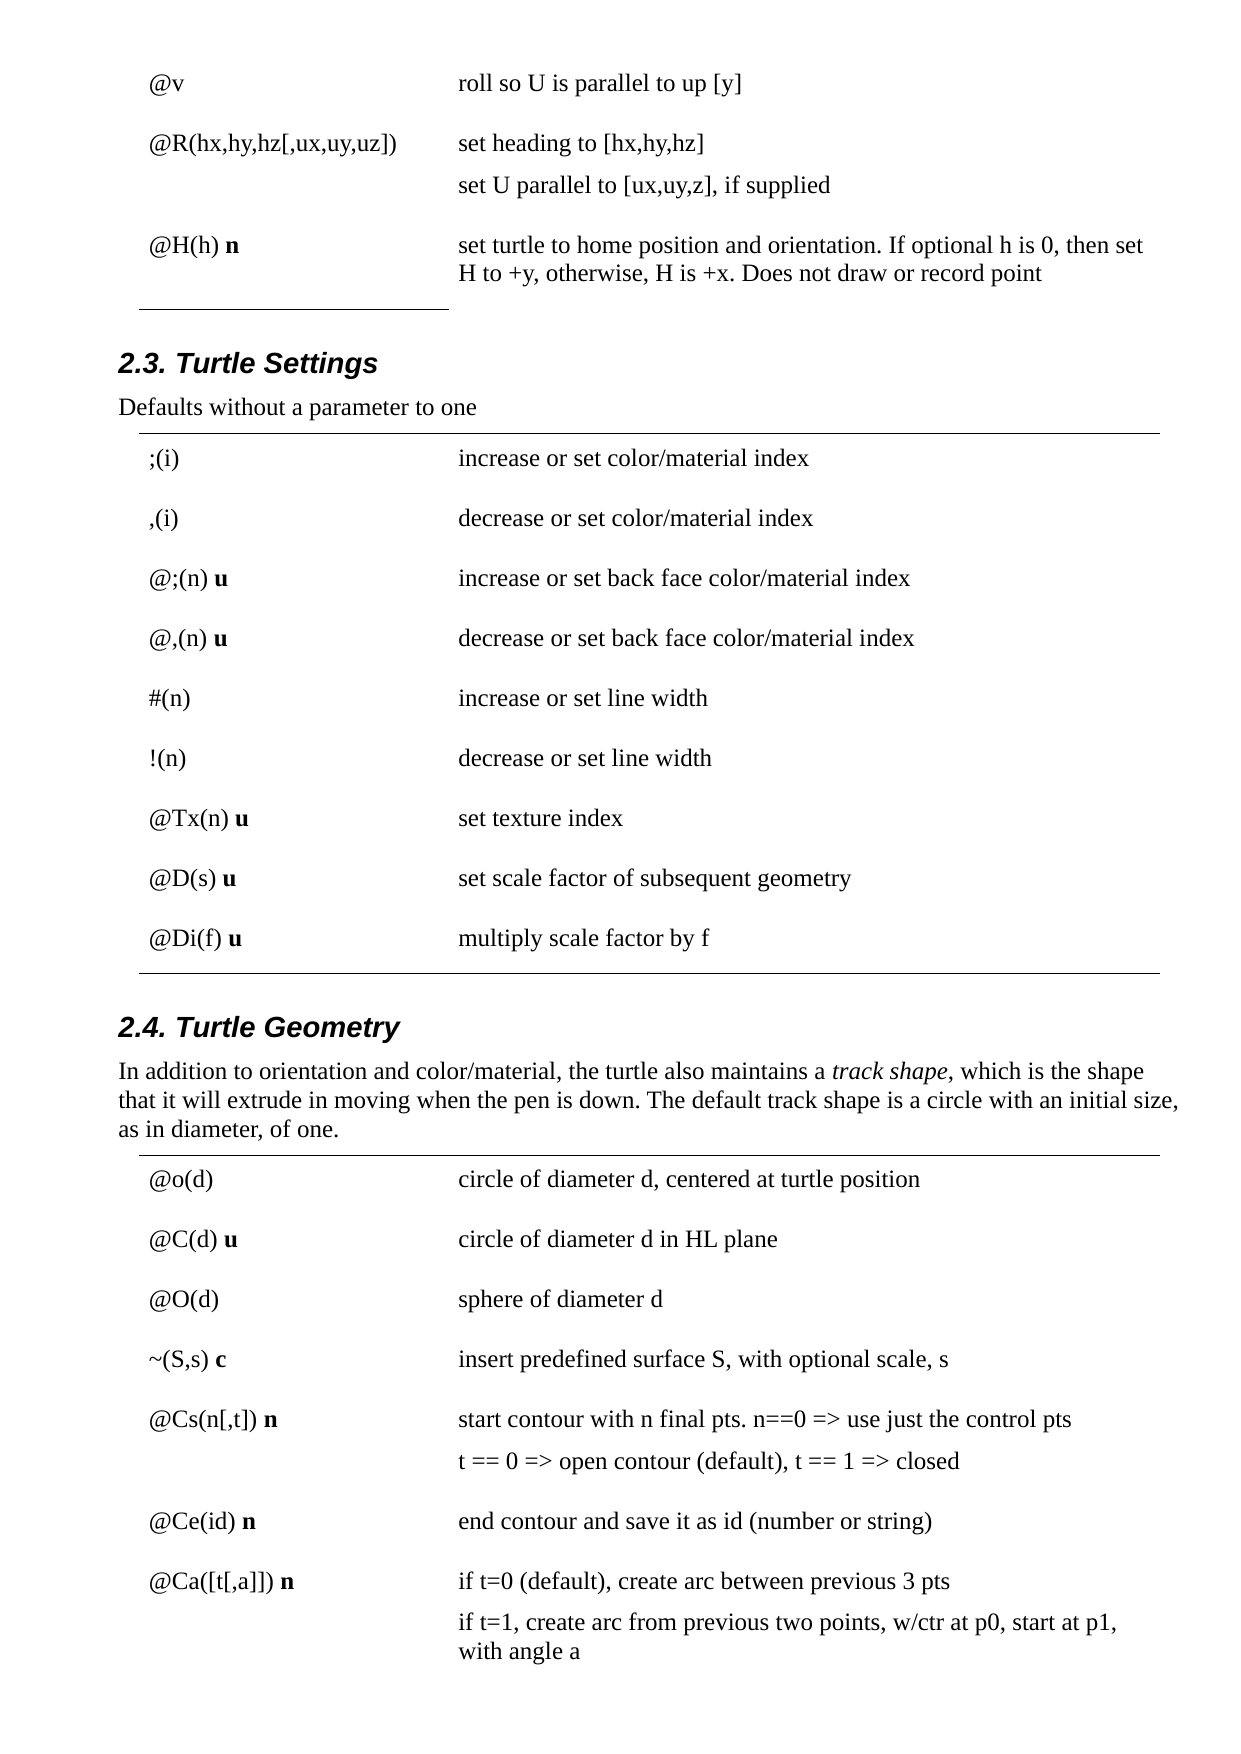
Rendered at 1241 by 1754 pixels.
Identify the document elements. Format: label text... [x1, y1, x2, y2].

table_header circle of diameter d, centered at turtle position [449, 1156, 1160, 1215]
table_cell @;(n) u [139, 553, 449, 613]
table_cell multiply scale factor by f [449, 913, 1160, 973]
table_cell ,(i) [139, 493, 449, 553]
table_cell set heading to [hx,hy,hz] set U parallel to [ux,uy,z], if supplied [449, 119, 1160, 220]
table_cell @D(s) u [139, 853, 449, 913]
table_cell circle of diameter d in HL plane [449, 1215, 1160, 1275]
table_cell set scale factor of subsequent geometry [449, 853, 1160, 913]
table_cell @Ce(id) n [139, 1496, 449, 1556]
table_cell decrease or set back face color/material index [449, 613, 1160, 673]
table_cell set turtle to home position and orientation. If optional h is 0, then set H to +y, otherwise, H is +x. Does not draw or record point [449, 220, 1160, 309]
table_header increase or set color/material index [449, 434, 1160, 493]
subtitle Turtle Settings [118, 346, 1181, 379]
table_header ;(i) [139, 434, 449, 493]
table_cell ~(S,s) c [139, 1335, 449, 1395]
table_cell decrease or set color/material index [449, 493, 1160, 553]
table_cell increase or set line width [449, 673, 1160, 733]
table_cell roll so U is parallel to up [y] [449, 59, 1160, 119]
table_cell !(n) [139, 733, 449, 793]
table_cell @C(d) u [139, 1215, 449, 1275]
text Defaults without a parameter to one [118, 392, 1181, 421]
table_header @o(d) [139, 1156, 449, 1215]
table_cell @O(d) [139, 1275, 449, 1335]
table_cell @R(hx,hy,hz[,ux,uy,uz]) [139, 119, 449, 220]
text In addition to orientation and color/material, the turtle also maintains a track shape, which is the shape that it will extrude in moving when the pen is down. The default track shape is a circle with an initial size, as in diameter, of one. [118, 1056, 1181, 1142]
table_cell sphere of diameter d [449, 1275, 1160, 1335]
table_cell increase or set back face color/material index [449, 553, 1160, 613]
table_cell decrease or set line width [449, 733, 1160, 793]
table_cell @Tx(n) u [139, 793, 449, 853]
table_cell insert predefined surface S, with optional scale, s [449, 1335, 1160, 1395]
table_cell @Di(f) u [139, 913, 449, 973]
table_cell @v [139, 59, 449, 119]
table_cell @Cs(n[,t]) n [139, 1395, 449, 1496]
table_cell if t=0 (default), create arc between previous 3 pts if t=1, create arc from previous two points, w/ctr at p0, start at p1, with angle a [449, 1556, 1160, 1686]
table_cell @Ca([t[,a]]) n [139, 1556, 449, 1686]
table_cell end contour and save it as id (number or string) [449, 1496, 1160, 1556]
table_cell set texture index [449, 793, 1160, 853]
table_cell start contour with n final pts. n==0 => use just the control pts t ​=​= 0 => open contour (default), t =​= 1 => closed [449, 1395, 1160, 1496]
table_cell @,(n) u [139, 613, 449, 673]
subtitle Turtle Geometry [118, 1010, 1181, 1044]
table_cell #(n) [139, 673, 449, 733]
table_cell @H(h) n [139, 220, 449, 309]
